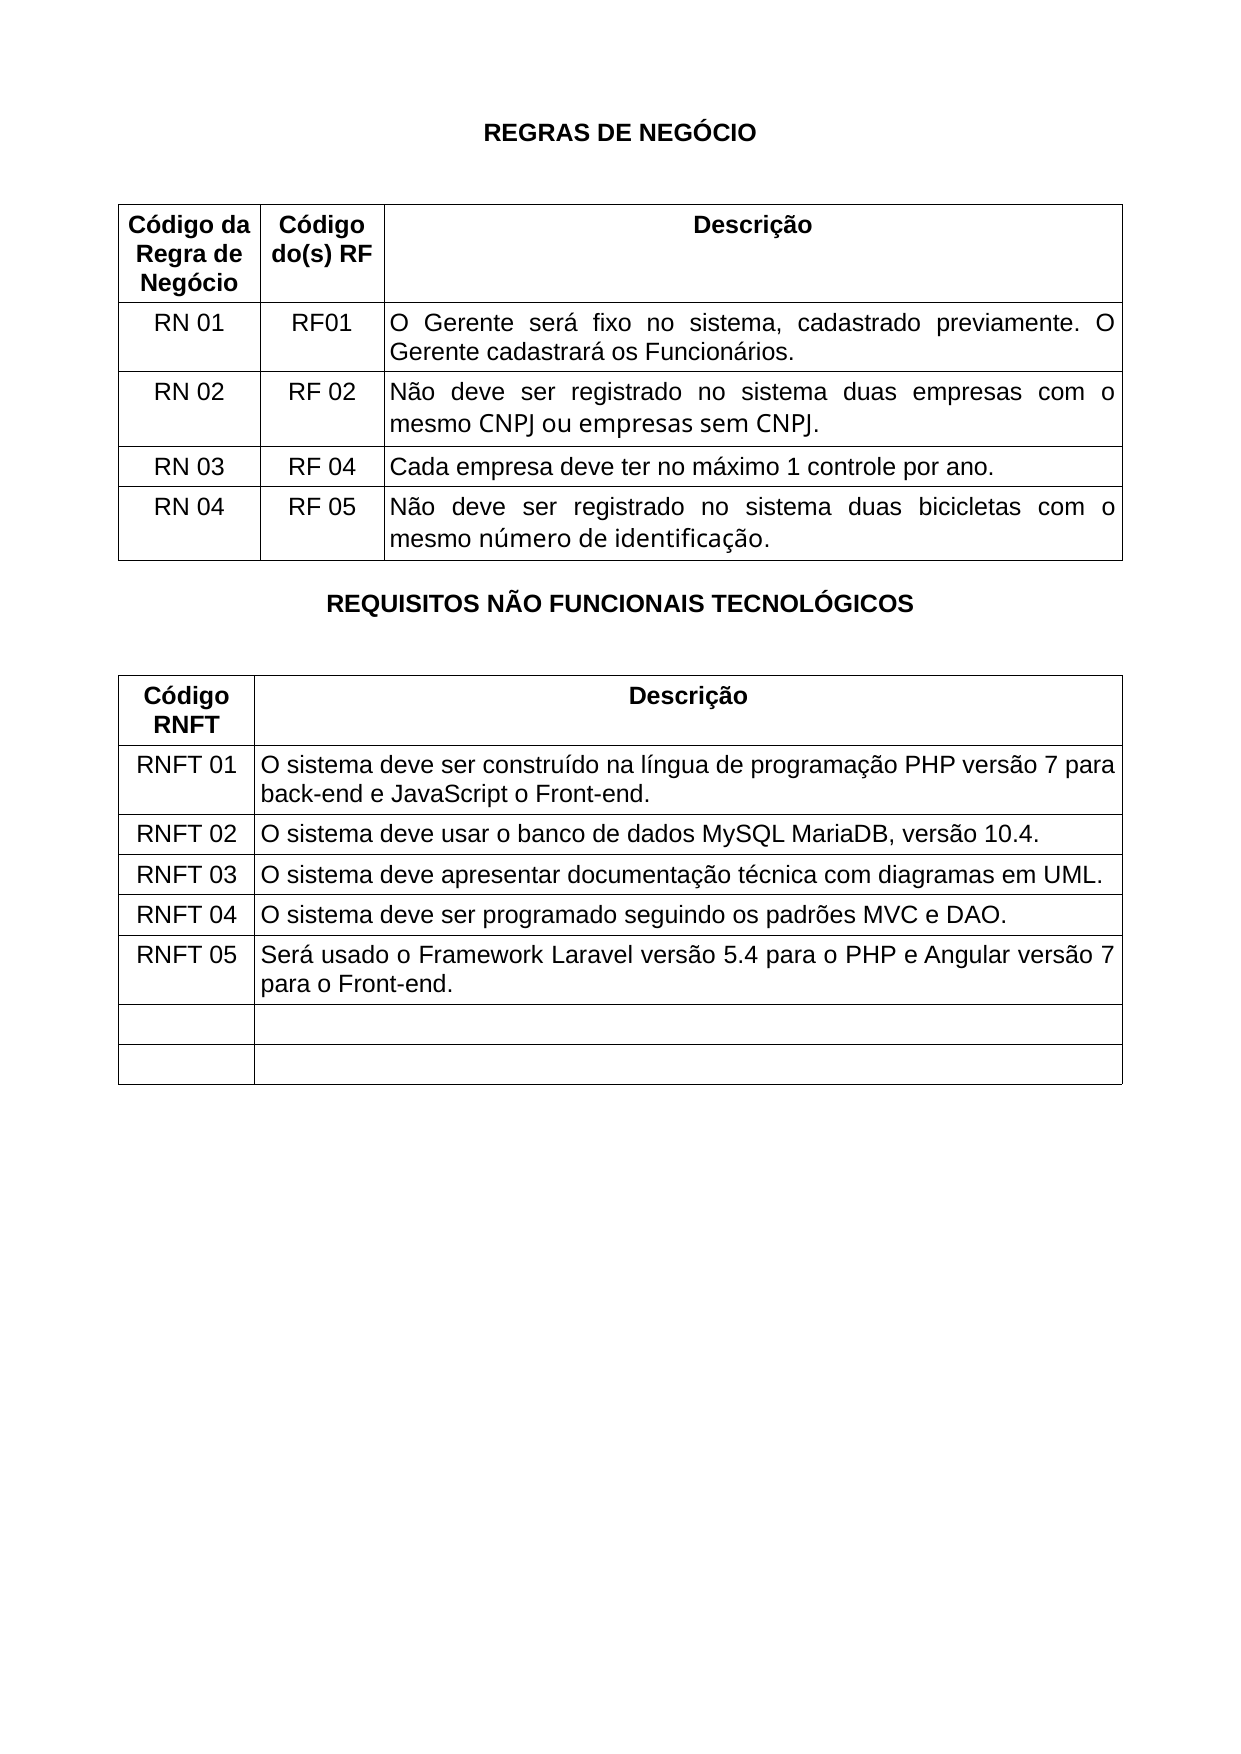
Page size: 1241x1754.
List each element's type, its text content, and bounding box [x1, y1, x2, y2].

table_header Descrição [255, 676, 1122, 744]
table_cell RN 01 [119, 303, 260, 371]
table_cell O Gerente será fixo no sistema, cadastrado previamente. O Gerente cadastrará os Funcionários. [385, 303, 1122, 371]
table_cell Cada empresa deve ter no máximo 1 controle por ano. [385, 447, 1122, 486]
table_cell O sistema deve usar o banco de dados MySQL MariaDB, versão 10.4. [255, 815, 1122, 854]
table_header Código do(s) RF [261, 205, 384, 302]
table_cell RN 02 [119, 372, 260, 446]
table_cell O sistema deve ser construído na língua de programação PHP versão 7 para back-end e JavaScript o Front-end. [255, 746, 1122, 813]
table_cell [255, 1005, 1122, 1044]
table_cell RF 04 [261, 447, 384, 486]
text Regras de Negócio [118, 118, 1122, 147]
table_cell RN 04 [119, 487, 260, 560]
table_header Código da Regra de Negócio [119, 205, 260, 302]
table_cell O sistema deve apresentar documentação técnica com diagramas em UML. [255, 855, 1122, 894]
table_cell RN 03 [119, 447, 260, 486]
table_cell [119, 1005, 254, 1044]
table_cell [119, 1045, 254, 1084]
table_cell RNFT 01 [119, 746, 254, 813]
table_cell RNFT 03 [119, 855, 254, 894]
table_header Código RNFT [119, 676, 254, 744]
table_header Descrição [385, 205, 1122, 302]
table_cell RNFT 02 [119, 815, 254, 854]
table_cell RNFT 04 [119, 895, 254, 934]
table_cell RF01 [261, 303, 384, 371]
text Requisitos não Funcionais Tecnológicos [118, 589, 1122, 618]
table_cell Será usado o Framework Laravel versão 5.4 para o PHP e Angular versão 7 para o Front-end. [255, 936, 1122, 1003]
table_cell [255, 1045, 1122, 1084]
table_cell RNFT 05 [119, 936, 254, 1003]
table_cell RF 05 [261, 487, 384, 560]
table_cell RF 02 [261, 372, 384, 446]
table_cell Não deve ser registrado no sistema duas empresas com o mesmo CNPJ ou empresas sem CNPJ. [385, 372, 1122, 446]
table_cell O sistema deve ser programado seguindo os padrões MVC e DAO. [255, 895, 1122, 934]
table_cell Não deve ser registrado no sistema duas bicicletas com o mesmo número de identificação. [385, 487, 1122, 560]
